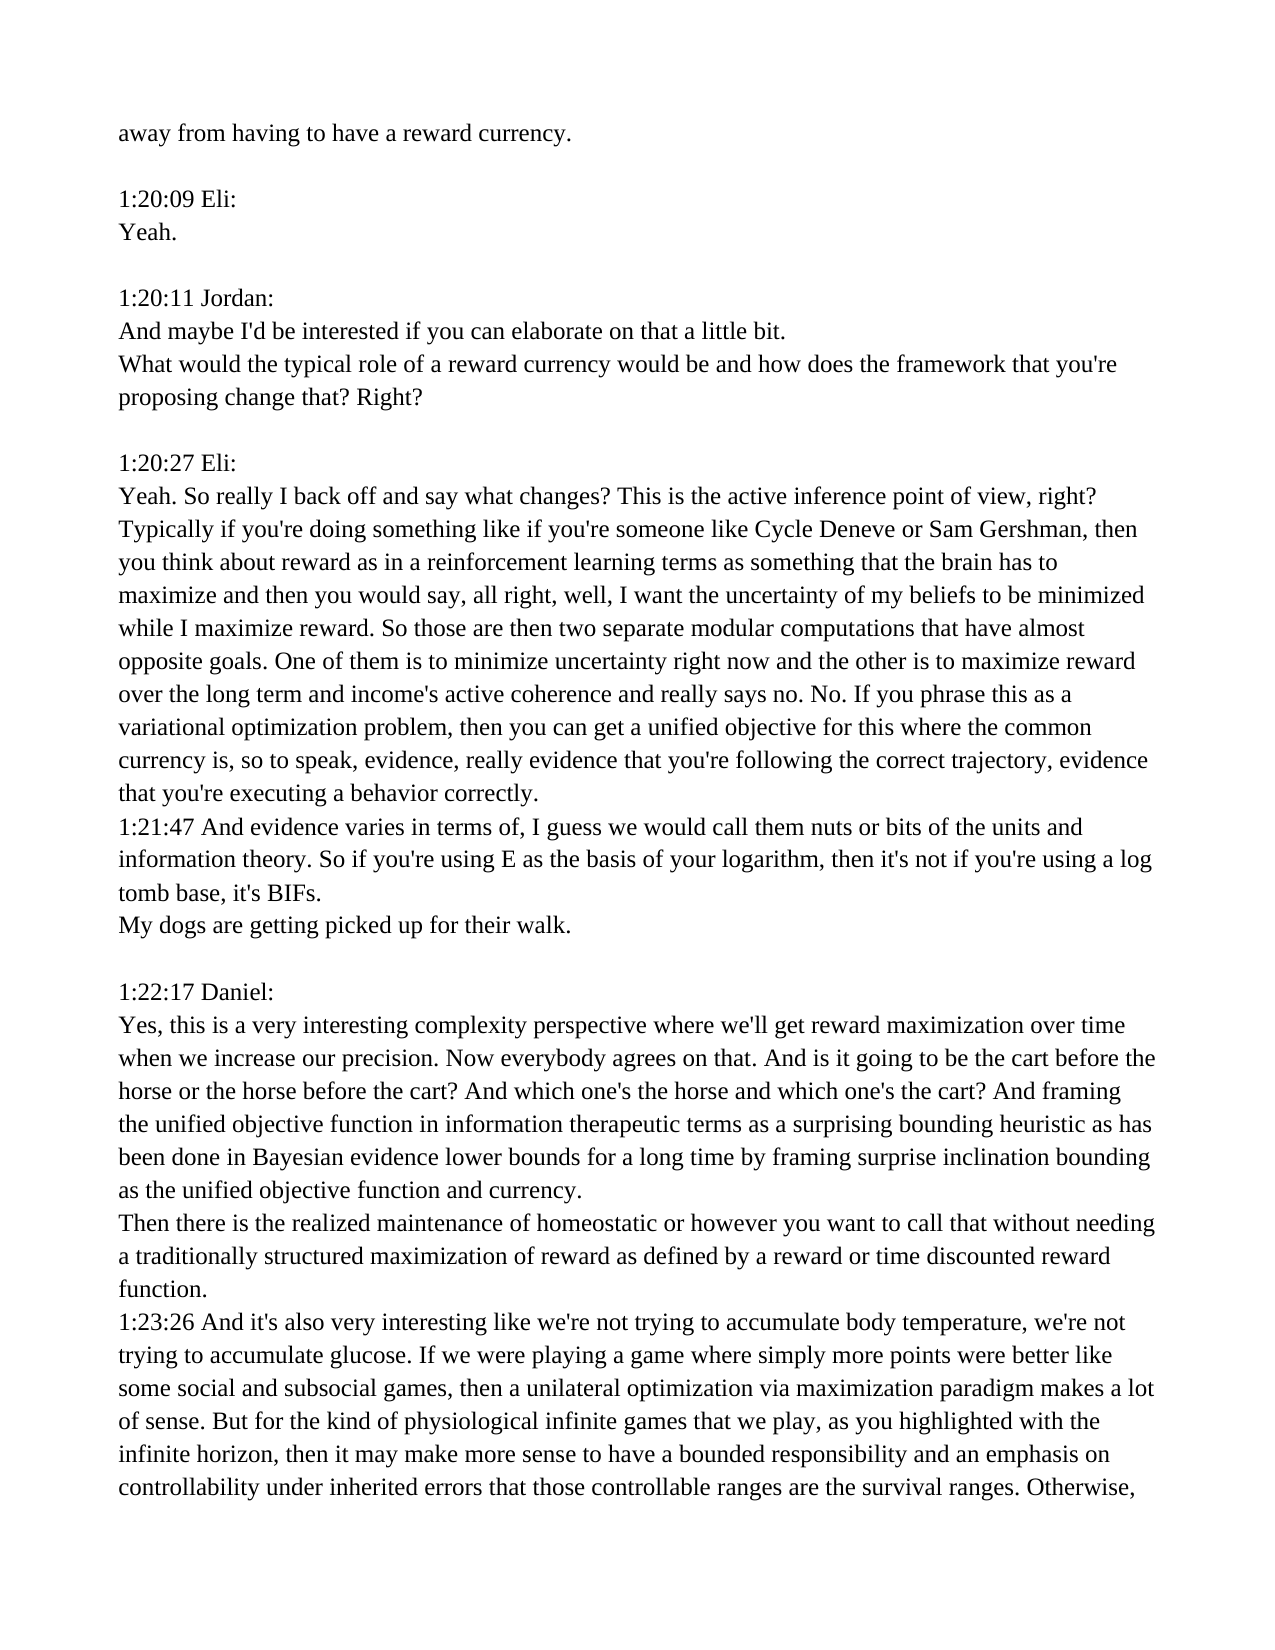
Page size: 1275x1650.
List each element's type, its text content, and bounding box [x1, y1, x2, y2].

text Yes, this is a very interesting complexity perspective where we'll get reward maximization over time when we increase our precision. Now everybody agrees on that. And is it going to be the cart before the horse or the horse before the cart? And which one's the horse and which one's the cart? And framing the unified objective function in information therapeutic terms as a surprising bounding heuristic as has been done in Bayesian evidence lower bounds for a long time by framing surprise inclination bounding as the unified objective function and currency. [118, 1010, 1157, 1203]
text And maybe I'd be interested if you can elaborate on that a little bit. [118, 316, 1157, 345]
text What would the typical role of a reward currency would be and how does the framework that you're proposing change that? Right? [118, 349, 1157, 411]
text Yeah. [118, 217, 1157, 246]
text Then there is the realized maintenance of homeostatic or however you want to call that without needing a traditionally structured maximization of reward as defined by a reward or time discounted reward function. [118, 1208, 1157, 1303]
text 1:21:47 And evidence varies in terms of, I guess we would call them nuts or bits of the units and information theory. So if you're using E as the basis of your logarithm, then it's not if you're using a log tomb base, it's BIFs. [118, 812, 1157, 906]
text My dogs are getting picked up for their walk. [118, 911, 1157, 939]
text away from having to have a reward currency. [118, 118, 1157, 147]
text 1:23:26 And it's also very interesting like we're not trying to accumulate body temperature, we're not trying to accumulate glucose. If we were playing a game where simply more points were better like some social and subsocial games, then a unilateral optimization via maximization paradigm makes a lot of sense. But for the kind of physiological infinite games that we play, as you highlighted with the infinite horizon, then it may make more sense to have a bounded responsibility and an emphasis on controllability under inherited errors that those controllable ranges are the survival ranges. Otherwise, [118, 1307, 1157, 1501]
text 1:20:09 Eli: [118, 184, 1157, 213]
text Yeah. So really I back off and say what changes? This is the active inference point of view, right? [118, 481, 1157, 510]
text 1:22:17 Daniel: [118, 977, 1157, 1005]
text 1:20:11 Jordan: [118, 283, 1157, 312]
text 1:20:27 Eli: [118, 448, 1157, 477]
text Typically if you're doing something like if you're someone like Cycle Deneve or Sam Gershman, then you think about reward as in a reinforcement learning terms as something that the brain has to maximize and then you would say, all right, well, I want the uncertainty of my beliefs to be minimized while I maximize reward. So those are then two separate modular computations that have almost opposite goals. One of them is to minimize uncertainty right now and the other is to maximize reward over the long term and income's active coherence and really says no. No. If you phrase this as a variational optimization problem, then you can get a unified objective for this where the common currency is, so to speak, evidence, really evidence that you're following the correct trajectory, evidence that you're executing a behavior correctly. [118, 514, 1157, 807]
